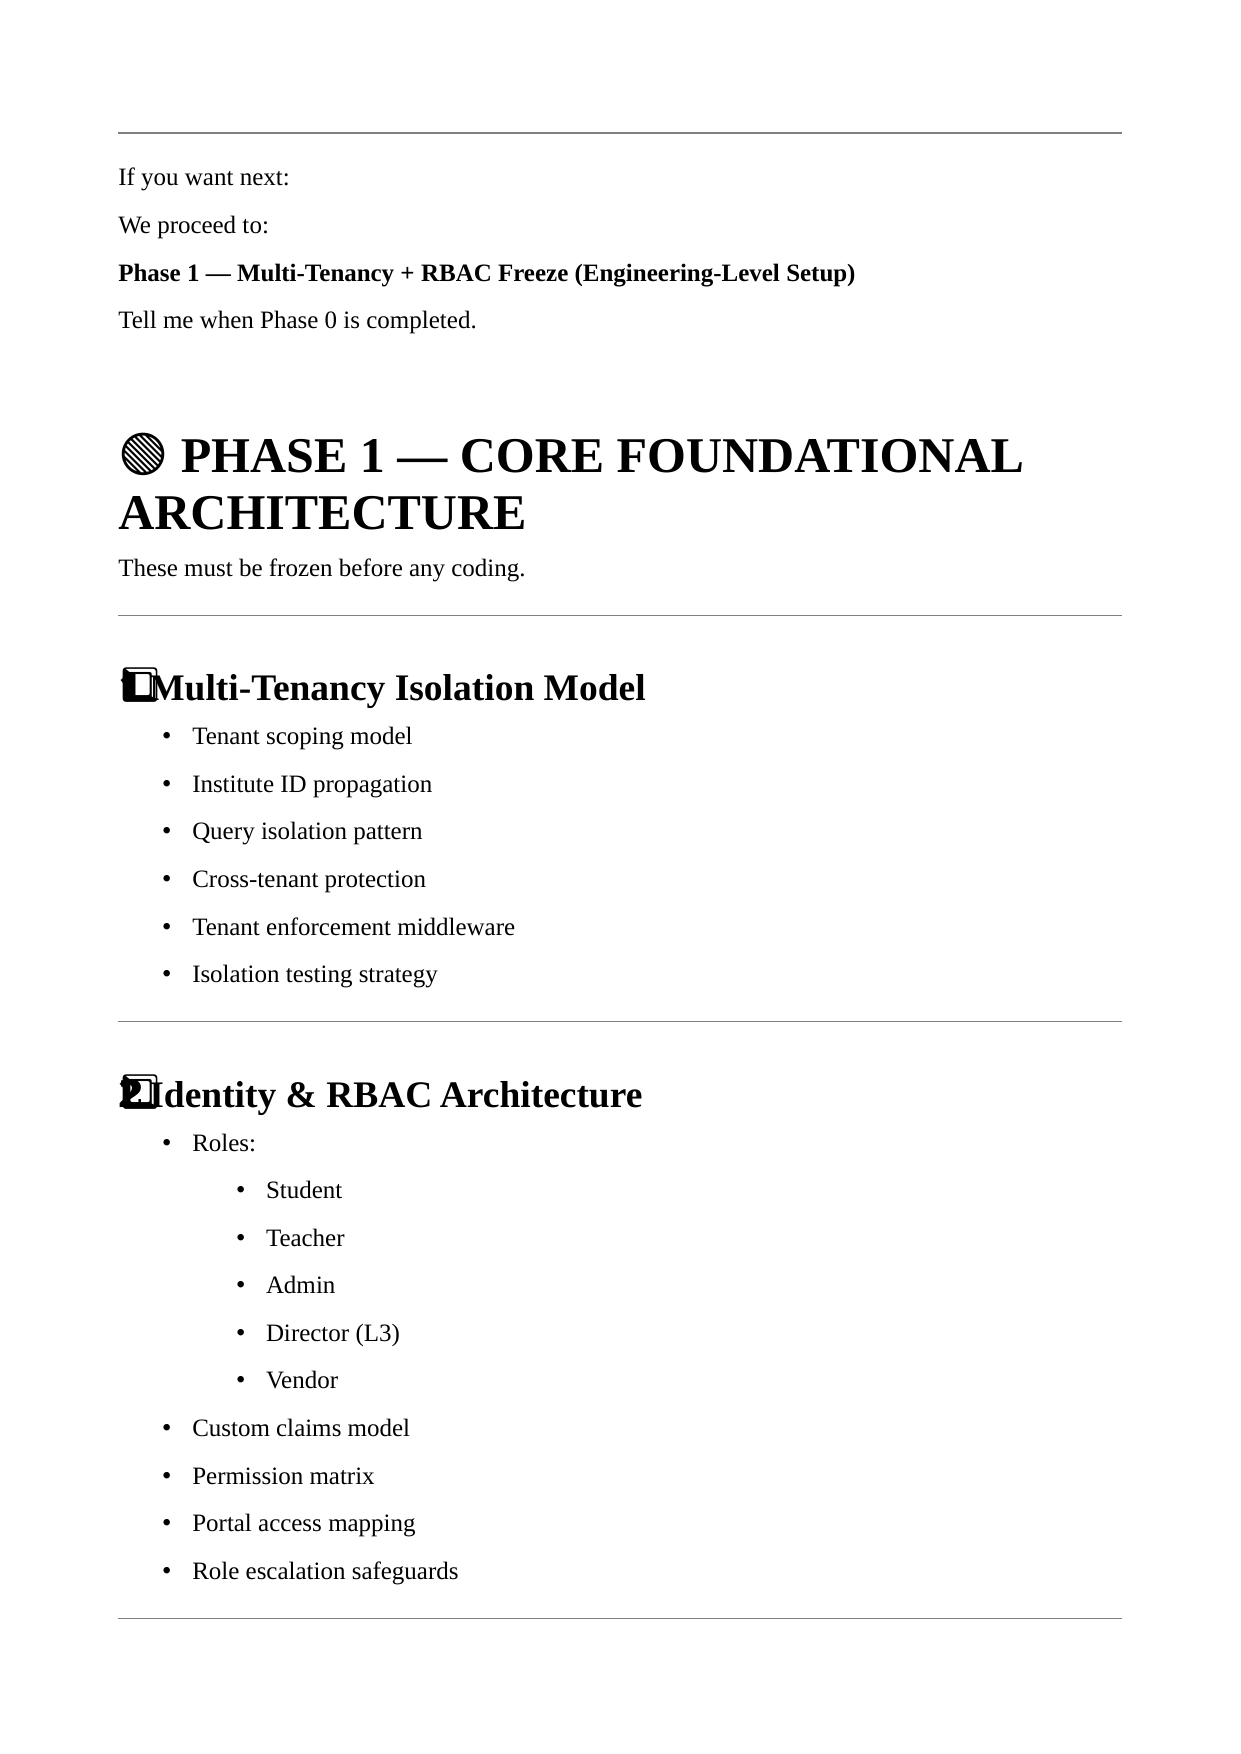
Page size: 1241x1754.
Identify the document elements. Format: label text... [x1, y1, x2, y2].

list Institute ID propagation [162, 769, 1122, 798]
list Student [236, 1175, 1122, 1204]
list Tenant enforcement middleware [162, 912, 1122, 940]
list Custom claims model [162, 1413, 1122, 1442]
text Phase 1 — Multi-Tenancy + RBAC Freeze (Engineering-Level Setup) [118, 258, 1122, 286]
text We proceed to: [118, 210, 1122, 239]
list Isolation testing strategy [162, 959, 1122, 988]
list Teacher [236, 1223, 1122, 1252]
subtitle 2️⃣ Identity & RBAC Architecture [118, 1072, 1122, 1115]
list Permission matrix [162, 1461, 1122, 1489]
list Cross-tenant protection [162, 864, 1122, 893]
list Director (L3) [236, 1318, 1122, 1347]
text Tell me when Phase 0 is completed. [118, 305, 1122, 334]
subtitle 🟢 PHASE 1 — CORE FOUNDATIONAL ARCHITECTURE [118, 425, 1122, 540]
list Admin [236, 1270, 1122, 1299]
list Query isolation pattern [162, 816, 1122, 845]
subtitle 1️⃣ Multi-Tenancy Isolation Model [118, 666, 1122, 709]
list Role escalation safeguards [162, 1556, 1122, 1585]
list Tenant scoping model [162, 721, 1122, 750]
text These must be frozen before any coding. [118, 553, 1122, 582]
list Vendor [236, 1366, 1122, 1394]
list Portal access mapping [162, 1508, 1122, 1537]
list Roles: [162, 1128, 1122, 1156]
text If you want next: [118, 162, 1122, 191]
